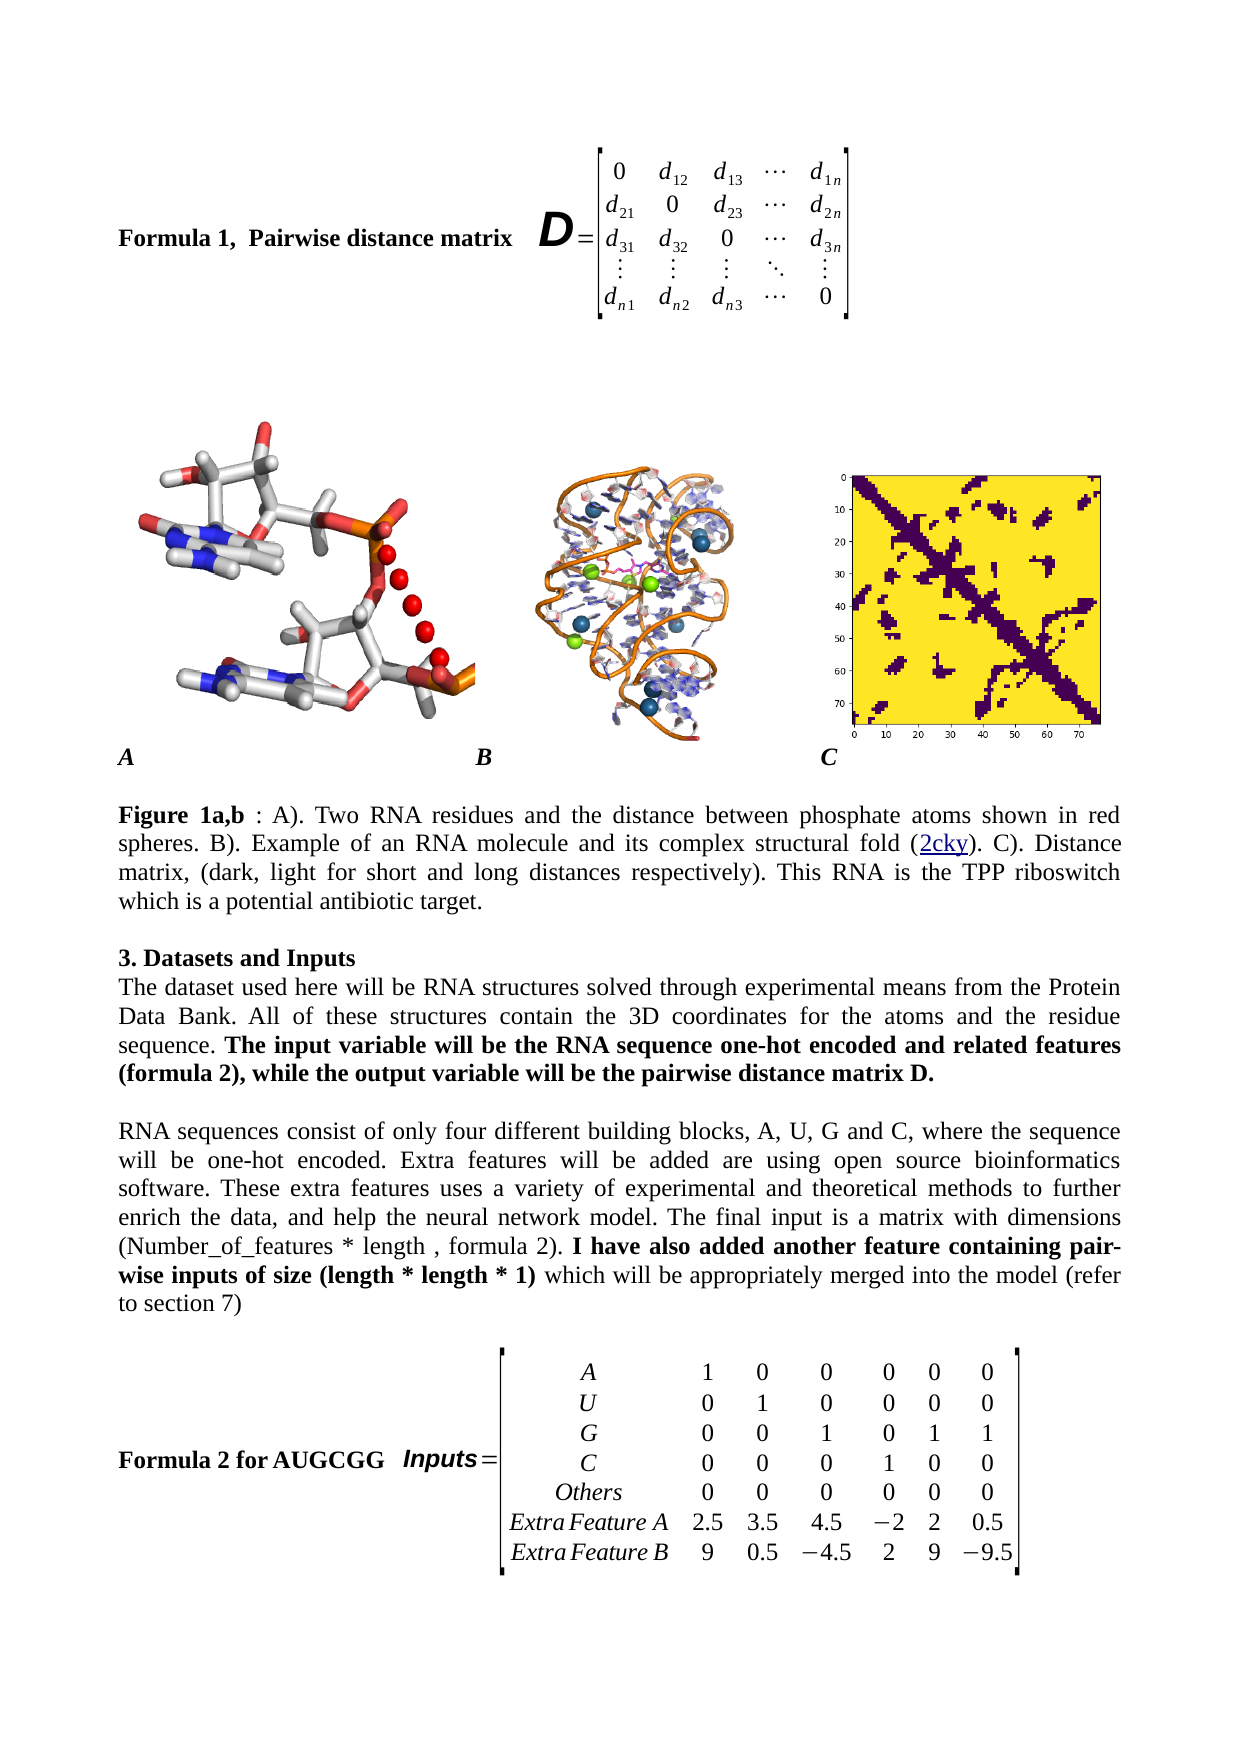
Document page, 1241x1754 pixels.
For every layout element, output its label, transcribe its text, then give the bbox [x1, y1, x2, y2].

text RNA sequences consist of only four different building blocks, A, U, G and C, where the sequence will be one-hot encoded. Extra features will be added are using open source bioinformatics software. These extra features uses a variety of experimental and theoretical methods to further enrich the data, and help the neural network model. The final input is a matrix with dimensions (Number_of_features * length , formula 2). I have also added another feature containing pair-wise inputs of size (length * length * 1) which will be appropriately merged into the model (refer to section 7) [118, 1116, 1122, 1317]
text Formula 2 for AUGCGG [118, 1346, 1122, 1576]
text The dataset used here will be RNA structures solved through experimental means from the Protein Data Bank. All of these structures contain the 3D coordinates for the atoms and the residue sequence. The input variable will be the RNA sequence one-hot encoded and related features (formula 2), while the output variable will be the pairwise distance matrix D. [118, 972, 1122, 1087]
text B [475, 743, 820, 771]
text A [118, 743, 475, 771]
picture [118, 407, 1121, 743]
text C [820, 743, 1120, 771]
text Figure 1a,b : A). Two RNA residues and the distance between phosphate atoms shown in red spheres. B). Example of an RNA molecule and its complex structural fold (2cky). C). Distance matrix, (dark, light for short and long distances respectively). This RNA is the TPP riboswitch which is a potential antibiotic target. [118, 407, 1122, 915]
text Formula 1, Pairwise distance matrix [118, 147, 1122, 379]
text 3. Datasets and Inputs [118, 943, 1122, 972]
